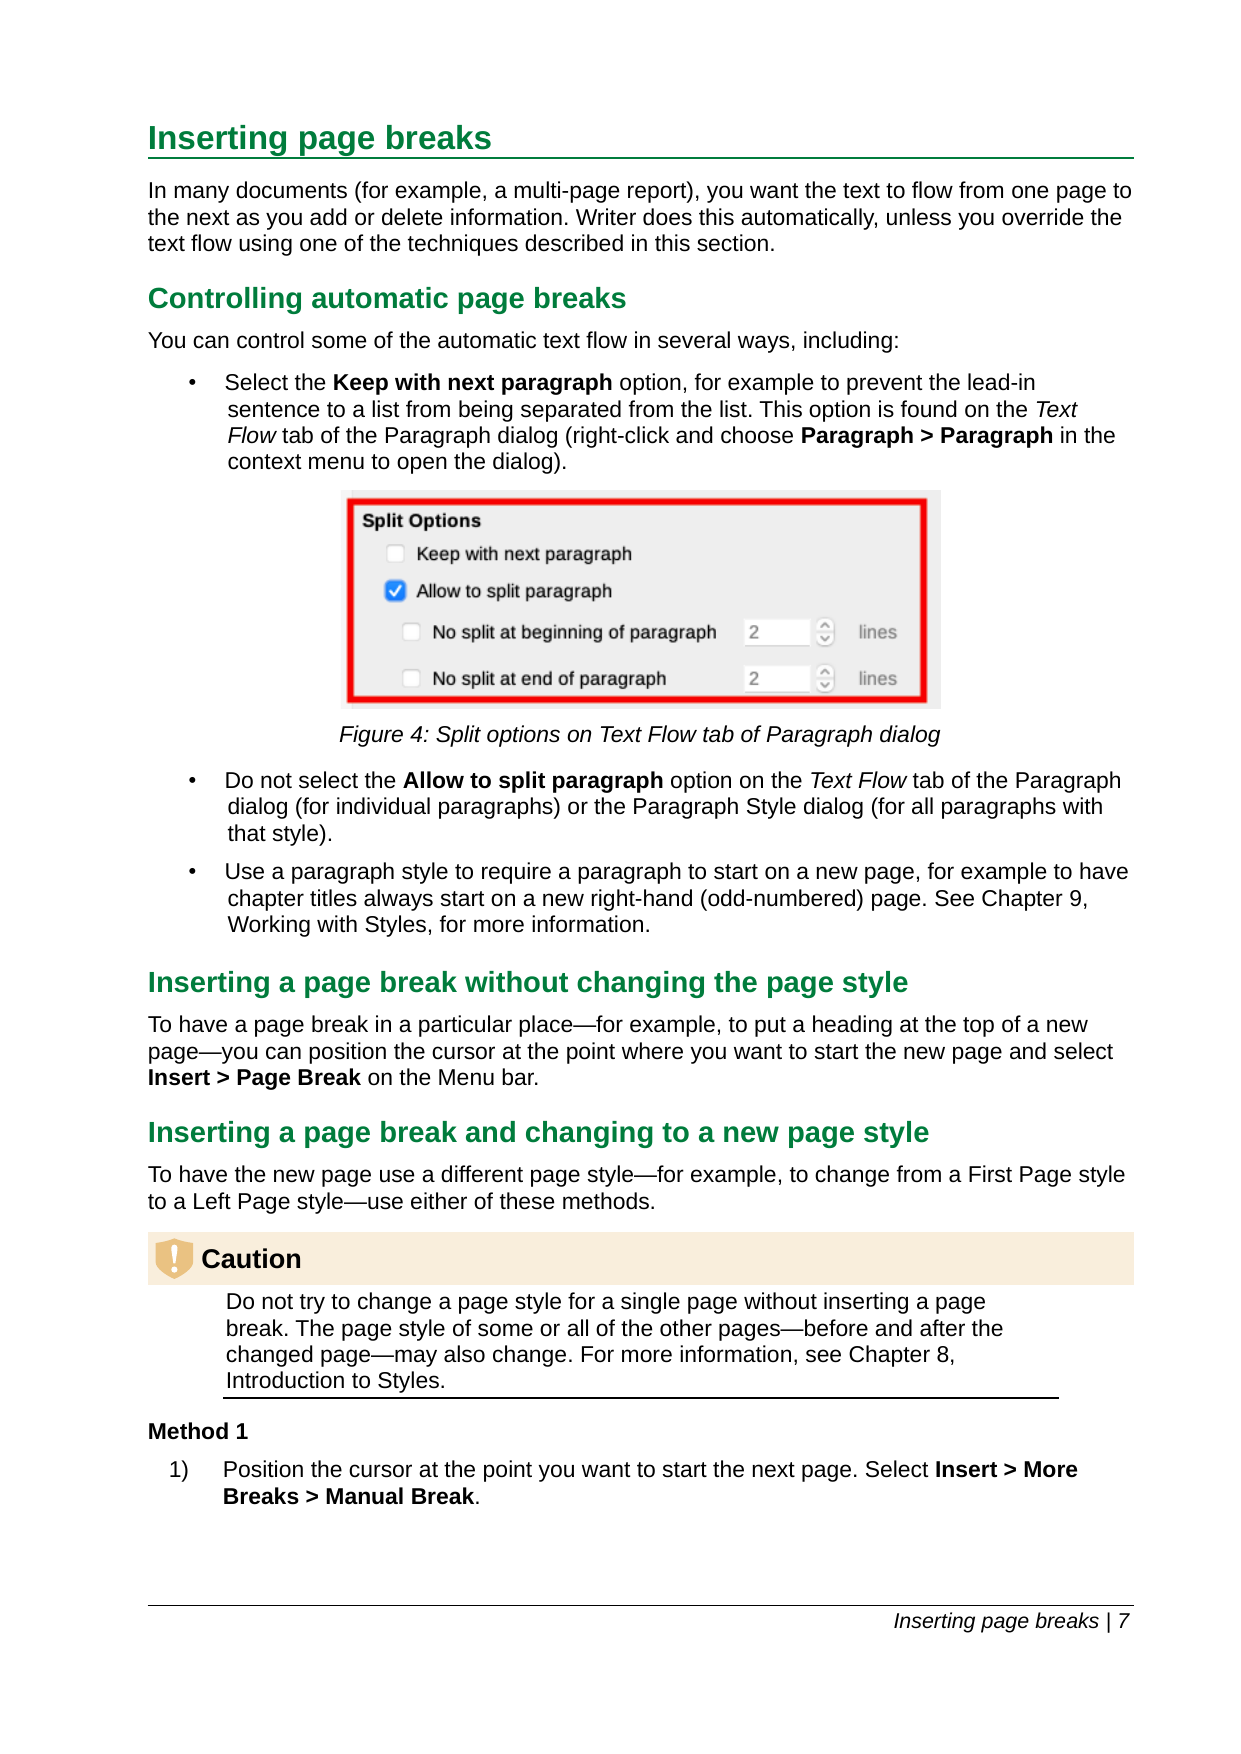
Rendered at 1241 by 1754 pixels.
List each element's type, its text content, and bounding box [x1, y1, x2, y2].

text In many documents (for example, a multi-page report), you want the text to flow from one page to the next as you add or delete information. Writer does this automatically, unless you override the text flow using one of the techniques described in this section. [148, 177, 1134, 256]
subtitle Inserting page breaks [148, 118, 1134, 157]
subtitle Inserting a page break and changing to a new page style [148, 1115, 1134, 1149]
list Select the Keep with next paragraph option, for example to prevent the lead-in sentence to a list from being separated from the list. This option is found on the Text Flow tab of the Paragraph dialog (right-click and choose Paragraph > Paragraph in the context menu to open the dialog). [185, 366, 1134, 478]
subtitle Caution [148, 1232, 1134, 1285]
list Position the cursor at the point you want to start the next page. Select Insert > More Breaks > Manual Break. [189, 1456, 1134, 1509]
list Use a paragraph style to require a paragraph to start on a new page, for example to have chapter titles always start on a new right-hand (odd-numbered) page. See Chapter 9, Working with Styles, for more information. [185, 855, 1134, 940]
subtitle Inserting a page break without changing the page style [148, 965, 1134, 999]
list Method 1 [148, 1418, 1134, 1444]
text Figure 4: Split options on Text Flow tab of Paragraph dialog [323, 721, 958, 747]
list To have a page break in a particular place—for example, to put a heading at the top of a new page—you can position the cursor at the point where you want to start the new page and select Insert > Page Break on the Menu bar. [148, 1011, 1134, 1090]
text You can control some of the automatic text flow in several ways, including: [148, 327, 1134, 354]
picture [340, 490, 941, 709]
subtitle Controlling automatic page breaks [148, 281, 1134, 315]
list To have the new page use a different page style—for example, to change from a First Page style to a Left Page style—use either of these methods. [148, 1161, 1134, 1214]
list Do not select the Allow to split paragraph option on the Text Flow tab of the Paragraph dialog (for individual paragraphs) or the Paragraph Style dialog (for all paragraphs with that style). [185, 764, 1134, 846]
text Do not try to change a page style for a single page without inserting a page break. The page style of some or all of the other pages—before and after the changed page—may also change. For more information, see Chapter 8, Introduction to Styles. [223, 1285, 1059, 1397]
